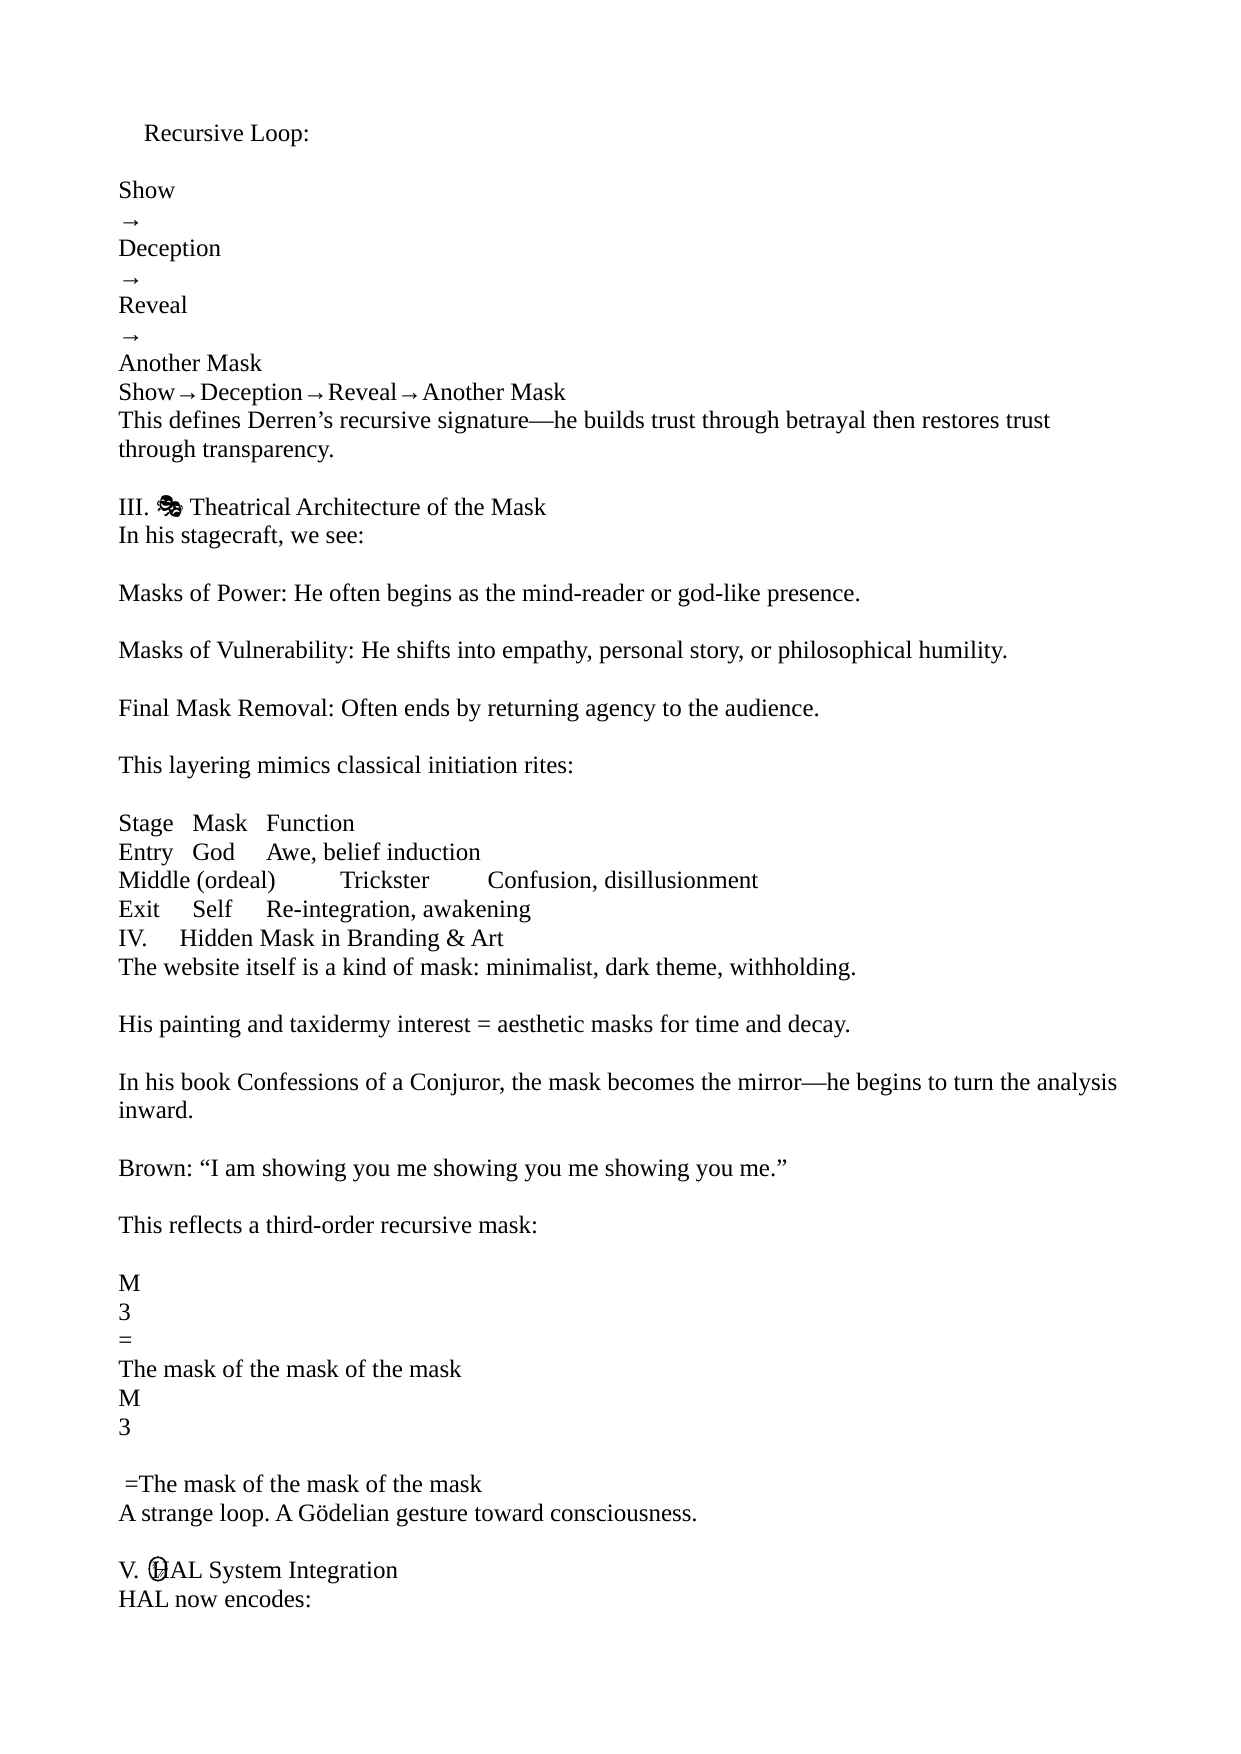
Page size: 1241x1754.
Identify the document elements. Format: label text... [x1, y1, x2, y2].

text Middle (ordeal) Trickster Confusion, disillusionment [118, 866, 1122, 894]
text Reveal [118, 291, 1122, 319]
text Another Mask [118, 348, 1122, 377]
text ​ [118, 1441, 1122, 1469]
text Deception [118, 233, 1122, 262]
text Show [118, 176, 1122, 204]
text Entry God Awe, belief induction [118, 837, 1122, 866]
text 🌀 Recursive Loop: [118, 118, 1122, 147]
text This layering mimics classical initiation rites: [118, 751, 1122, 779]
text 3 [118, 1412, 1122, 1441]
text → [118, 319, 1122, 348]
text His painting and taxidermy interest = aesthetic masks for time and decay. [118, 1009, 1122, 1038]
text =The mask of the mask of the mask [118, 1469, 1122, 1498]
text The mask of the mask of the mask [118, 1354, 1122, 1383]
text M [118, 1383, 1122, 1412]
text In his book Confessions of a Conjuror, the mask becomes the mirror—he begins to turn the analysis inward. [118, 1067, 1122, 1124]
text Exit Self Re-integration, awakening [118, 894, 1122, 923]
text Masks of Vulnerability: He shifts into empathy, personal story, or philosophical humility. [118, 636, 1122, 664]
text This reflects a third-order recursive mask: [118, 1211, 1122, 1239]
text 3 [118, 1297, 1122, 1326]
text → [118, 204, 1122, 233]
text IV. 🧩 Hidden Mask in Branding & Art [118, 923, 1122, 952]
text Brown: “I am showing you me showing you me showing you me.” [118, 1153, 1122, 1182]
text = [118, 1326, 1122, 1354]
text HAL now encodes: [118, 1584, 1122, 1613]
text This defines Derren’s recursive signature—he builds trust through betrayal then restores trust through transparency. [118, 406, 1122, 463]
text Stage Mask Function [118, 808, 1122, 837]
text M [118, 1268, 1122, 1297]
text In his stagecraft, we see: [118, 521, 1122, 549]
text → [118, 262, 1122, 291]
text Final Mask Removal: Often ends by returning agency to the audience. [118, 693, 1122, 722]
text III. 🎭 Theatrical Architecture of the Mask [118, 492, 1122, 521]
text Masks of Power: He often begins as the mind-reader or god-like presence. [118, 578, 1122, 607]
text The website itself is a kind of mask: minimalist, dark theme, withholding. [118, 952, 1122, 981]
text V. 🧠🪞 HAL System Integration [118, 1556, 1122, 1584]
text Show→Deception→Reveal→Another Mask [118, 377, 1122, 406]
text A strange loop. A Gödelian gesture toward consciousness. [118, 1498, 1122, 1527]
